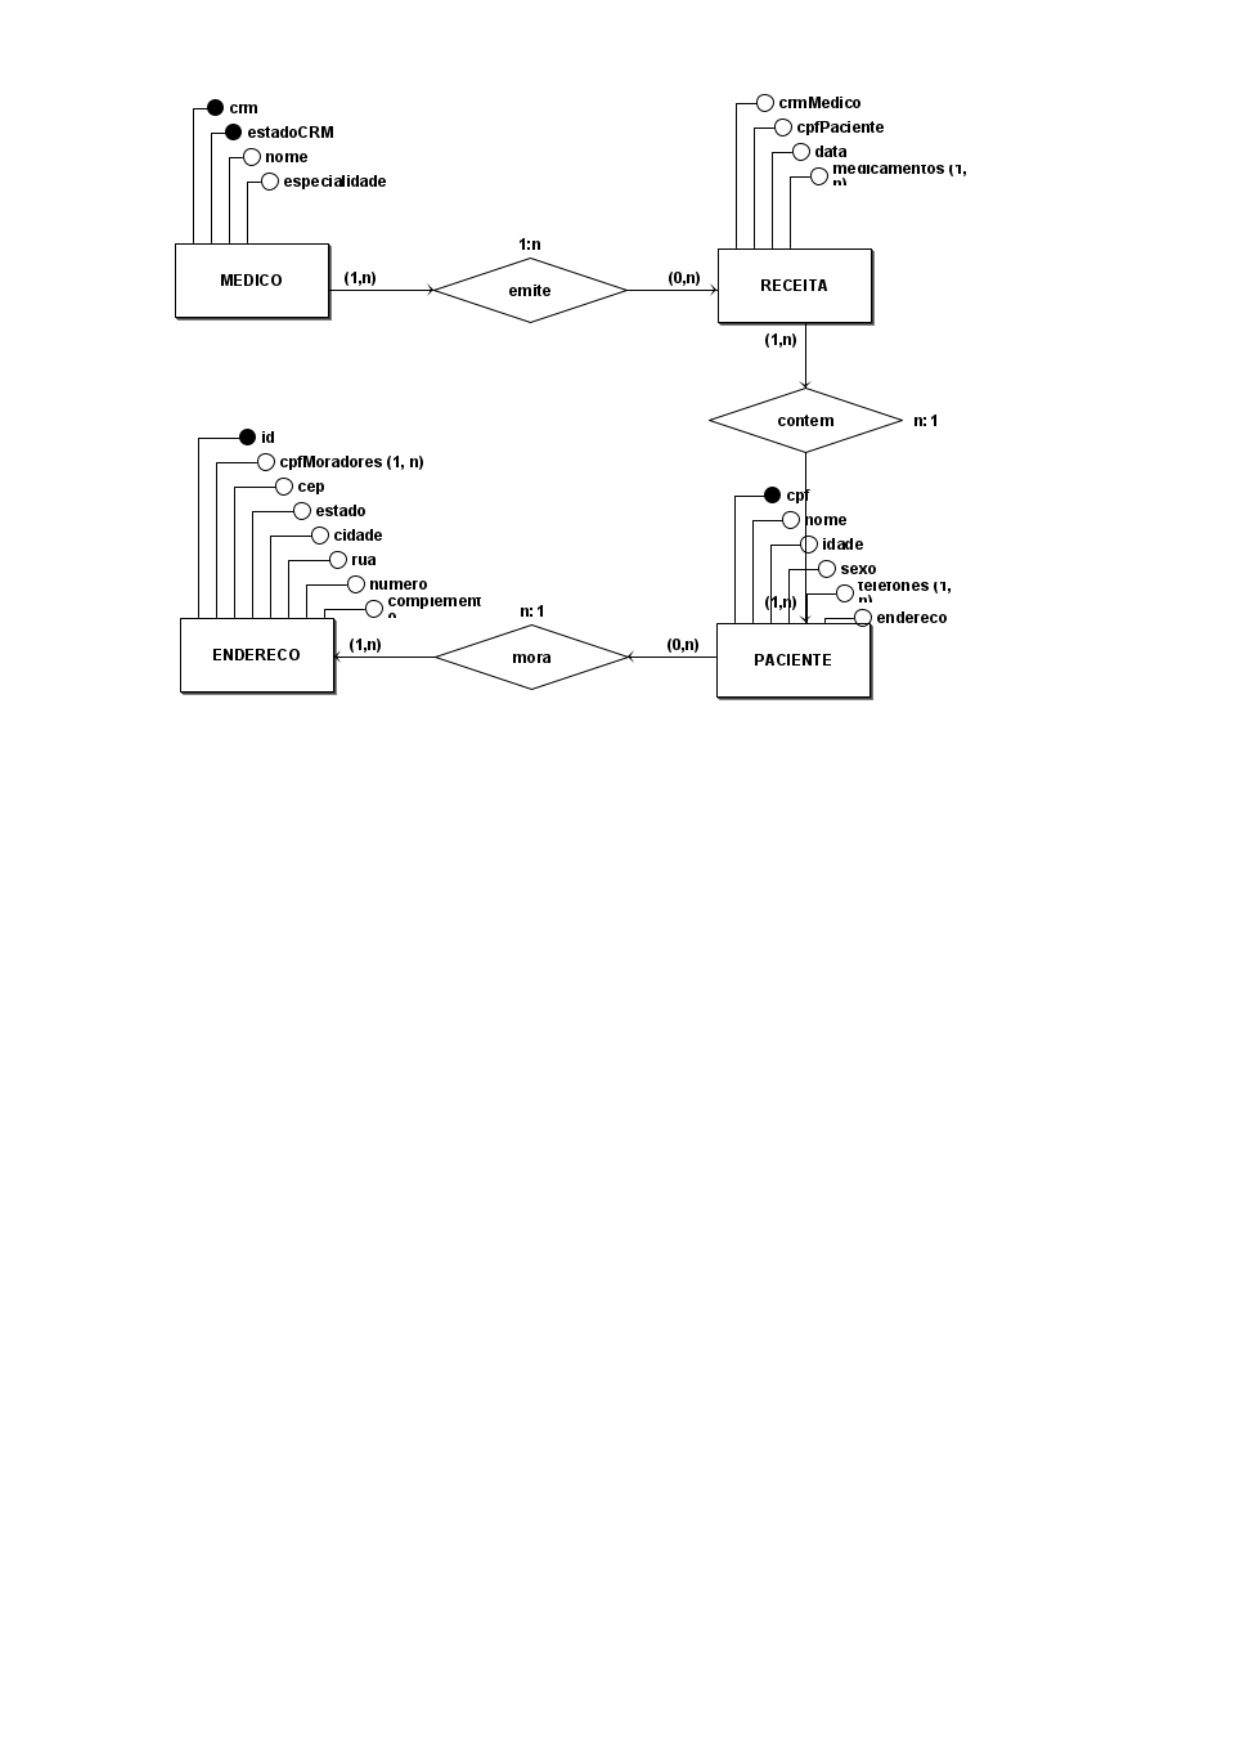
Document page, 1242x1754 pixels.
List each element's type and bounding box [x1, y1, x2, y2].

picture [150, 78, 989, 703]
